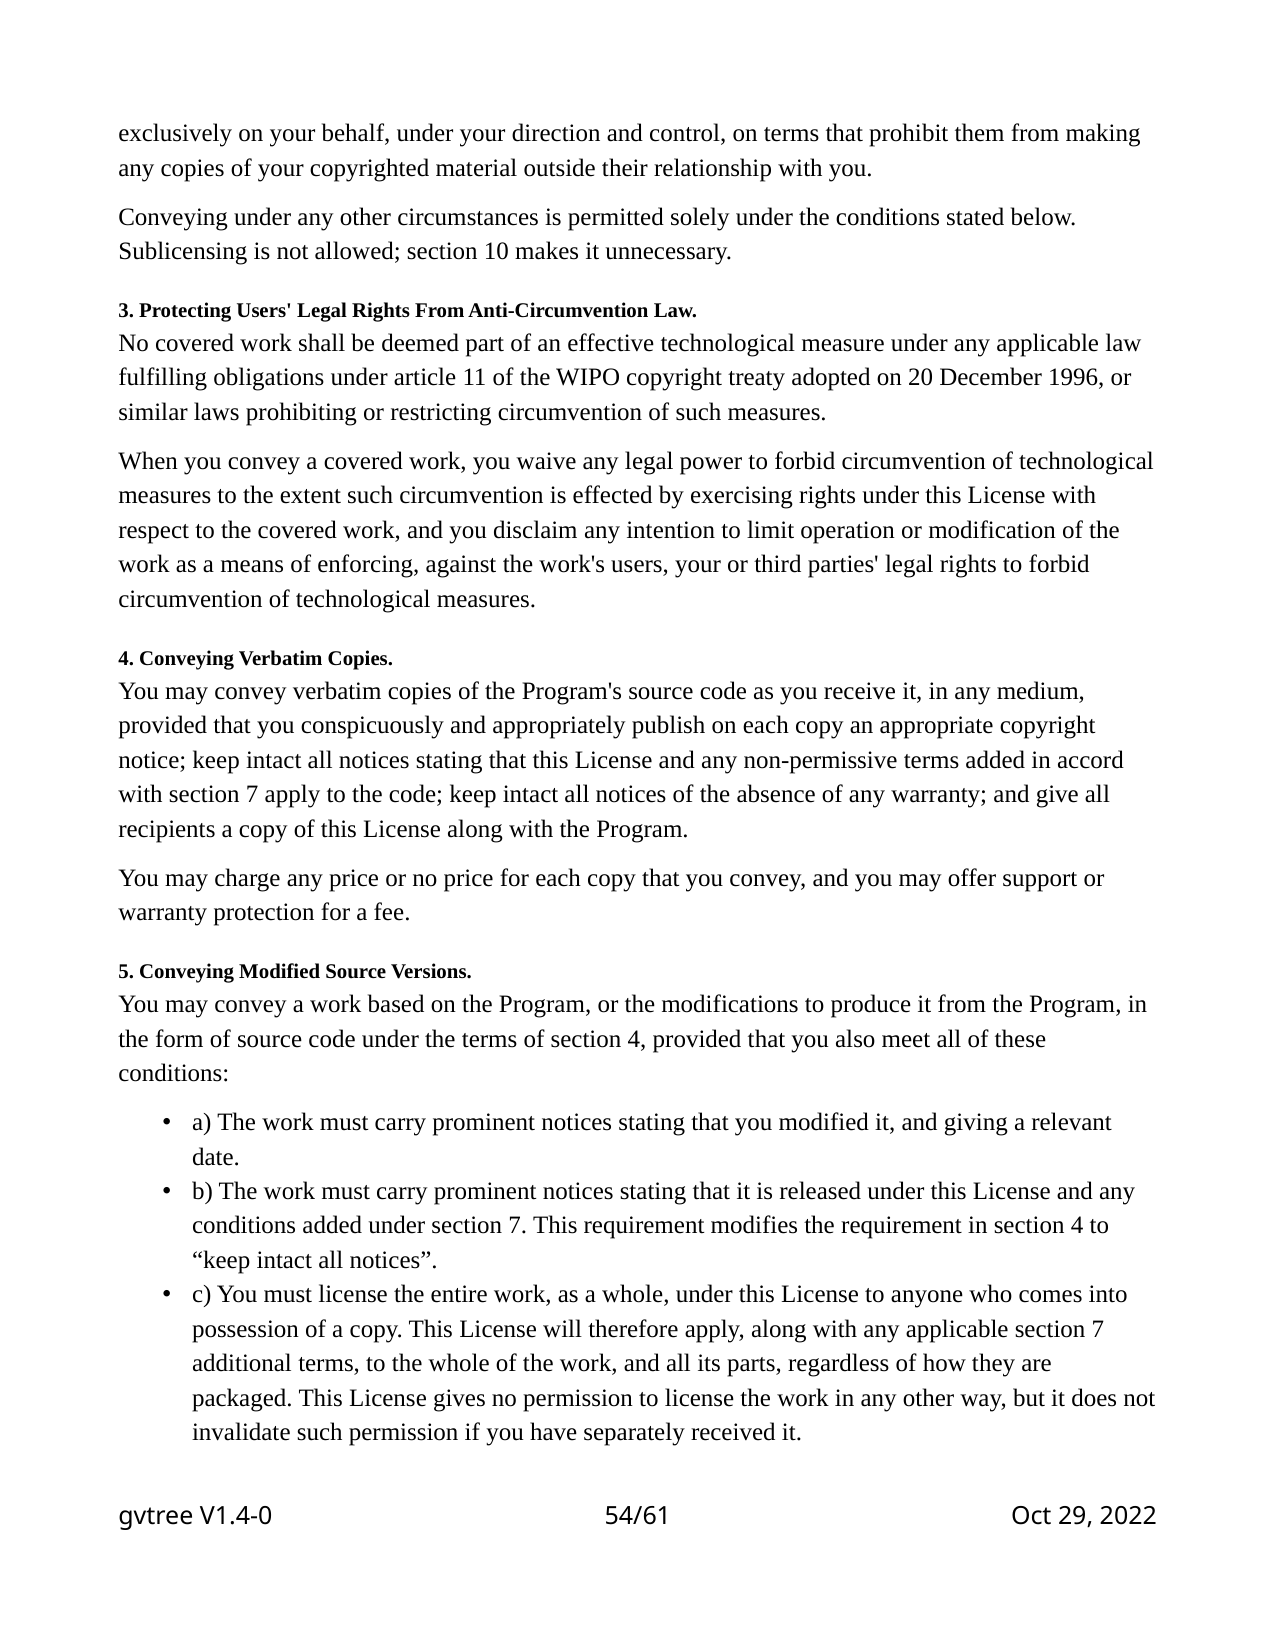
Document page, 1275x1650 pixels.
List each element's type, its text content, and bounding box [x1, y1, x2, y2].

text exclusively on your behalf, under your direction and control, on terms that prohibit them from making any copies of your copyrighted material outside their relationship with you. [118, 118, 1157, 181]
text Conveying under any other circumstances is permitted solely under the conditions stated below. Sublicensing is not allowed; section 10 makes it unnecessary. [118, 202, 1157, 265]
subtitle 4. Conveying Verbatim Copies. [118, 646, 1157, 669]
text When you convey a covered work, you waive any legal power to forbid circumvention of technological measures to the extent such circumvention is effected by exercising rights under this License with respect to the covered work, and you disclaim any intention to limit operation or modification of the work as a means of enforcing, against the work's users, your or third parties' legal rights to forbid circumvention of technological measures. [118, 446, 1157, 613]
text You may convey a work based on the Program, or the modifications to produce it from the Program, in the form of source code under the terms of section 4, provided that you also meet all of these conditions: [118, 989, 1157, 1087]
list c) You must license the entire work, as a whole, under this License to anyone who comes into possession of a copy. This License will therefore apply, along with any applicable section 7 additional terms, to the whole of the work, and all its parts, regardless of how they are packaged. This License gives no permission to license the work in any other way, but it does not invalidate such permission if you have separately received it. [162, 1279, 1157, 1446]
subtitle 5. Conveying Modified Source Versions. [118, 959, 1157, 983]
text No covered work shall be deemed part of an effective technological measure under any applicable law fulfilling obligations under article 11 of the WIPO copyright treaty adopted on 20 December 1996, or similar laws prohibiting or restricting circumvention of such measures. [118, 328, 1157, 426]
list a) The work must carry prominent notices stating that you modified it, and giving a relevant date. [162, 1107, 1157, 1170]
subtitle 3. Protecting Users' Legal Rights From Anti-Circumvention Law. [118, 298, 1157, 322]
text You may charge any price or no price for each copy that you convey, and you may offer support or warranty protection for a fee. [118, 863, 1157, 926]
list b) The work must carry prominent notices stating that it is released under this License and any conditions added under section 7. This requirement modifies the requirement in section 4 to “keep intact all notices”. [162, 1176, 1157, 1274]
text You may convey verbatim copies of the Program's source code as you receive it, in any medium, provided that you conspicuously and appropriately publish on each copy an appropriate copyright notice; keep intact all notices stating that this License and any non-permissive terms added in accord with section 7 apply to the code; keep intact all notices of the absence of any warranty; and give all recipients a copy of this License along with the Program. [118, 676, 1157, 842]
